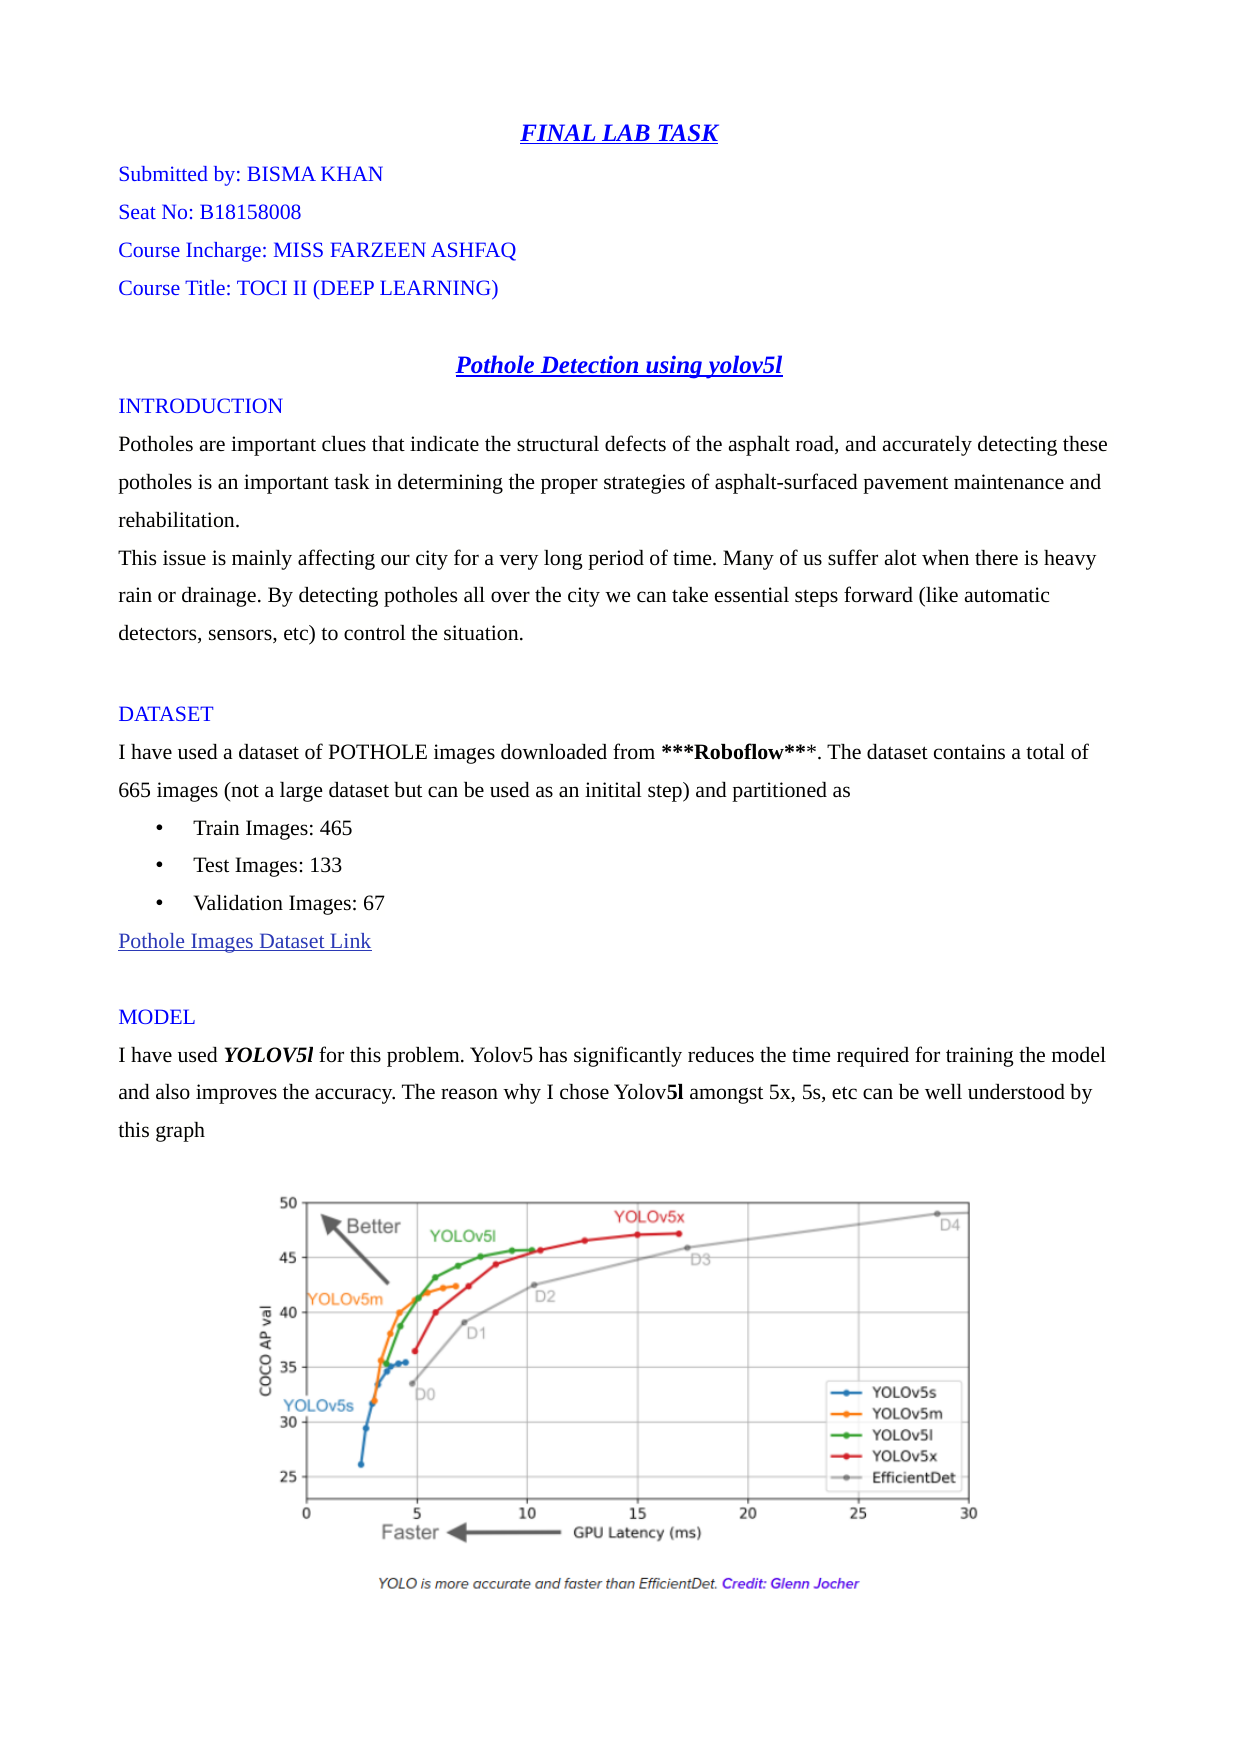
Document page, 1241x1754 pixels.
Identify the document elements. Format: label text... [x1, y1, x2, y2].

text Potholes are important clues that indicate the structural defects of the asphalt road, and accurately detecting these potholes is an important task in determining the proper strategies of asphalt-surfaced pavement maintenance and rehabilitation. [118, 431, 1122, 532]
text This issue is mainly affecting our city for a very long period of time. Many of us suffer alot when there is heavy rain or drainage. By detecting potholes all over the city we can take essential steps forward (like automatic detectors, sensors, etc) to control the situation. [118, 545, 1122, 646]
text I have used YOLOV5l for this problem. Yolov5 has significantly reduces the time required for training the model and also improves the accuracy. The reason why I chose Yolov5l amongst 5x, 5s, etc can be well understood by this graph [118, 1042, 1122, 1142]
text Seat No: B18158008 [118, 199, 1122, 224]
text MODEL [118, 1004, 1122, 1029]
list Test Images: 133 [156, 852, 1122, 878]
text Course Title: TOCI II (DEEP LEARNING) [118, 275, 1122, 300]
text I have used a dataset of POTHOLE images downloaded from ***Roboflow***. The dataset contains a total of 665 images (not a large dataset but can be used as an initital step) and partitioned as [118, 739, 1122, 802]
text Pothole Detection using yolov5l [118, 350, 1122, 379]
text DATASET [118, 701, 1122, 726]
list Validation Images: 67 [156, 890, 1122, 916]
text Pothole Images Dataset Link [118, 928, 1122, 953]
picture [236, 1155, 1004, 1625]
list Train Images: 465 [156, 815, 1122, 840]
text FINAL LAB TASK [118, 118, 1122, 147]
text Course Incharge: MISS FARZEEN ASHFAQ [118, 237, 1122, 262]
text Submitted by: BISMA KHAN [118, 161, 1122, 186]
text INTRODUCTION [118, 393, 1122, 419]
